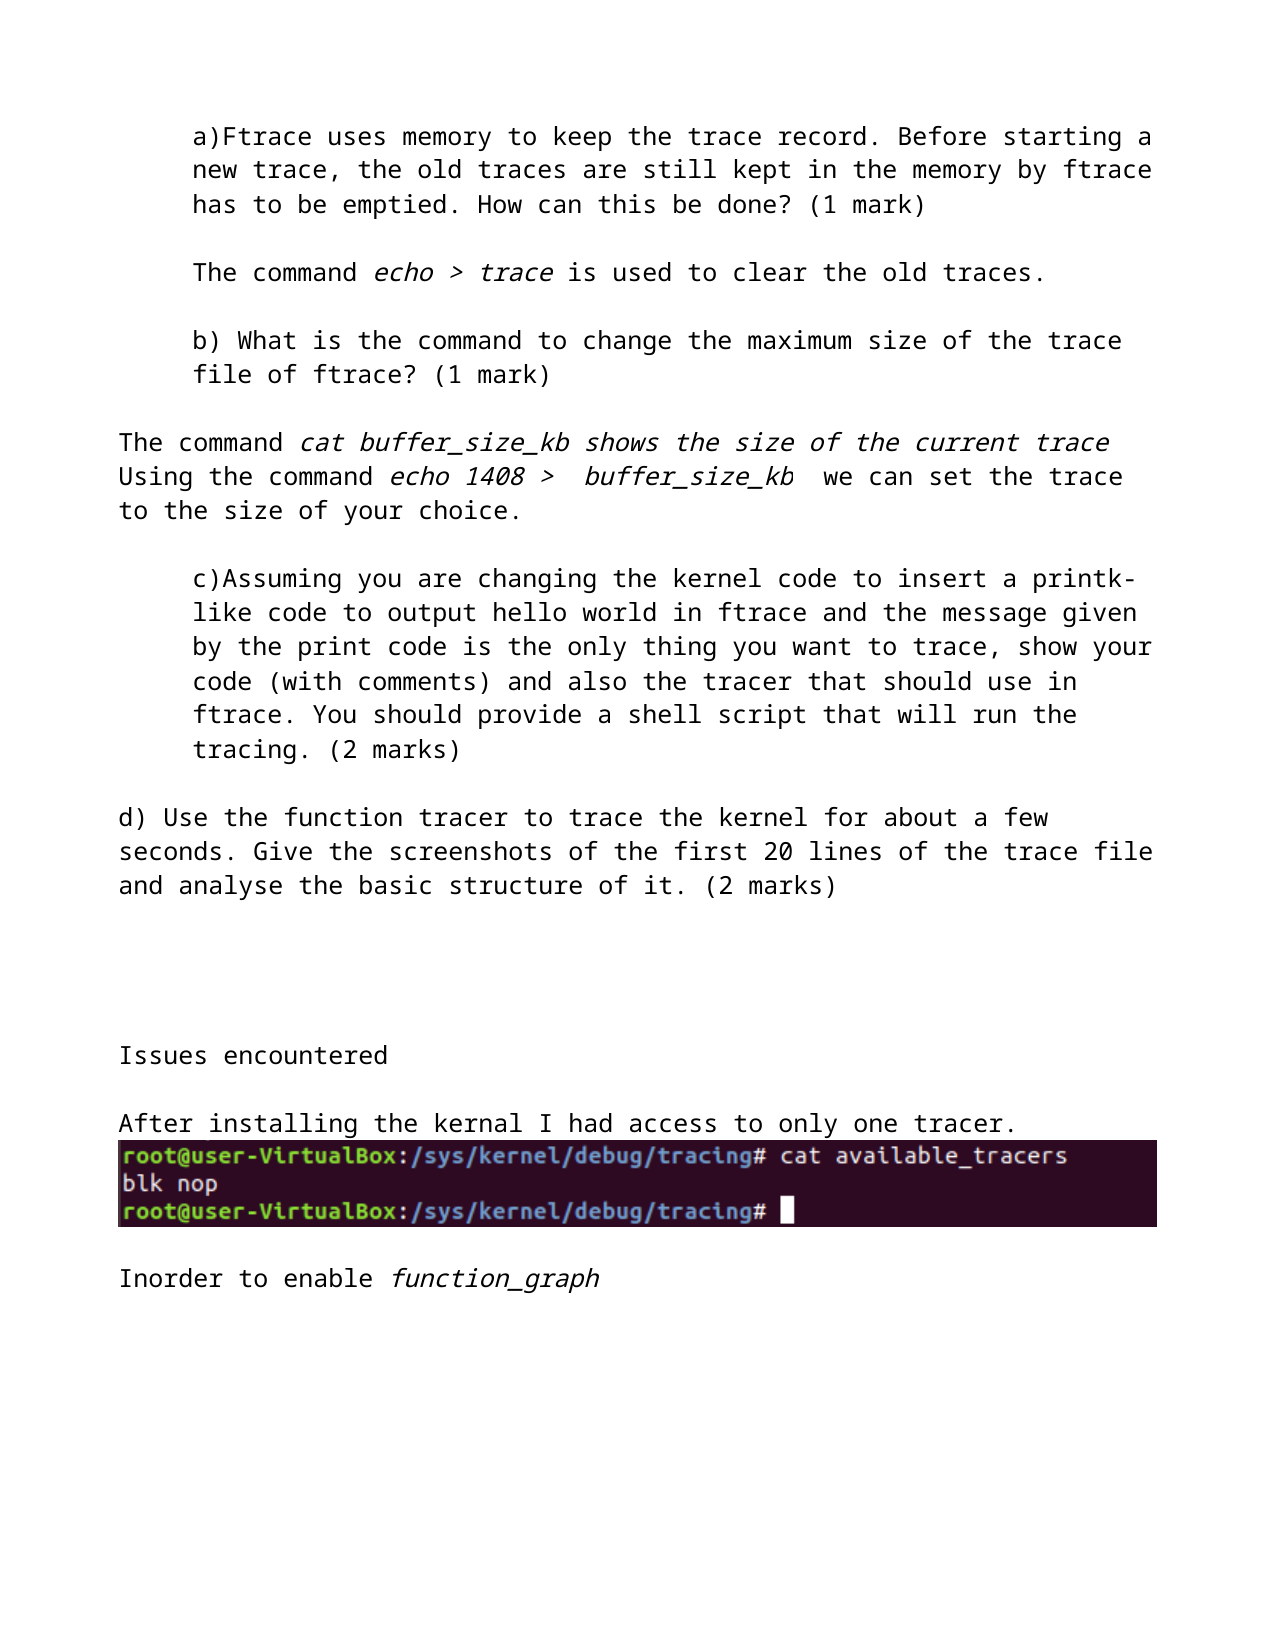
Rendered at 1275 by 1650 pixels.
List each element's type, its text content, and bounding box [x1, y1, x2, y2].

text The command echo > trace is used to clear the old traces. [118, 254, 1157, 288]
text After installing the kernal I had access to only one tracer. [118, 1106, 1157, 1140]
text a)Ftrace uses memory to keep the trace record. Before starting a new trace, the old traces are still kept in the memory by ftrace has to be emptied. How can this be done? (1 mark) [118, 118, 1157, 220]
text Using the command echo 1408 > buffer_size_kb we can set the trace to the size of your choice. [118, 459, 1157, 527]
text d) Use the function tracer to trace the kernel for about a few seconds. Give the screenshots of the first 20 lines of the trace file and analyse the basic structure of it. (2 marks) [118, 799, 1157, 902]
text b) What is the command to change the maximum size of the trace file of ftrace? (1 mark) [118, 322, 1157, 391]
picture [118, 1140, 1157, 1227]
text Inorder to enable function_graph [118, 1261, 1157, 1295]
text The command cat buffer_size_kb shows the size of the current trace [118, 425, 1157, 459]
text c)Assuming you are changing the kernel code to insert a printk- like code to output hello world in ftrace and the message given by the print code is the only thing you want to trace, show your code (with comments) and also the tracer that should use in ftrace. You should provide a shell script that will run the tracing. (2 marks) [118, 561, 1157, 765]
text Issues encountered [118, 1038, 1157, 1072]
